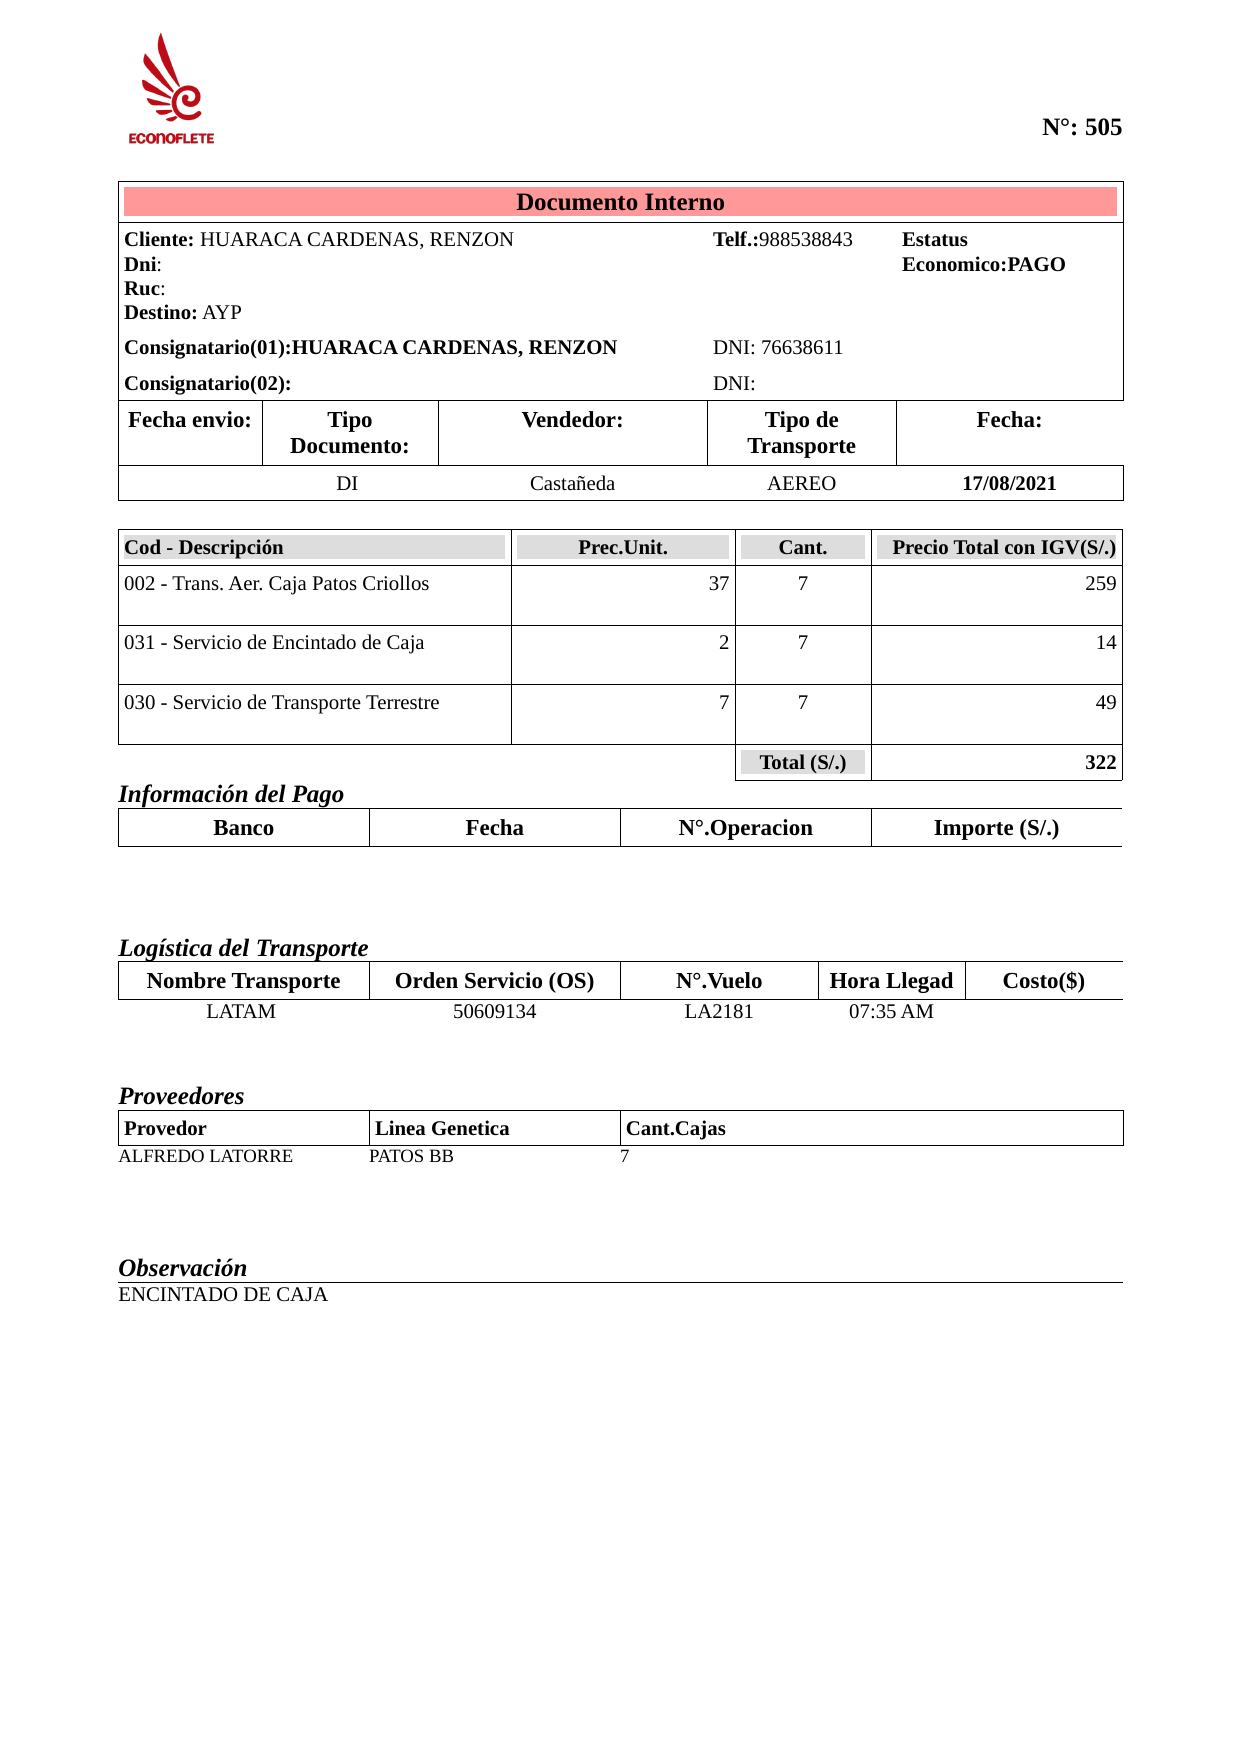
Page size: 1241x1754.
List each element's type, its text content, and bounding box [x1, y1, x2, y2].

table_cell [369, 1189, 620, 1210]
table_cell [369, 904, 620, 933]
table_cell [118, 1232, 369, 1253]
table_cell 259 [872, 566, 1122, 624]
table_cell 49 [872, 685, 1122, 744]
table_cell [620, 847, 871, 875]
table_header Linea Genetica [370, 1111, 620, 1145]
table_cell 031 - Servicio de Encintado de Caja [119, 626, 511, 684]
text Proveedores [118, 1081, 1122, 1110]
table_cell 7 [736, 626, 871, 684]
table_cell [118, 745, 511, 779]
table_cell [871, 847, 1122, 875]
table_cell AEREO [707, 466, 896, 500]
table_cell Vendedor: [439, 401, 707, 465]
table_cell [369, 1210, 620, 1232]
table_cell [369, 847, 620, 875]
table_header Fecha [370, 809, 620, 846]
table_cell [369, 1052, 620, 1081]
table_cell [118, 1189, 369, 1210]
table_cell Tipo de Transporte [708, 401, 896, 465]
table_cell [118, 1024, 369, 1052]
table_header Banco [119, 809, 369, 846]
table_cell Tipo Documento: [263, 401, 438, 465]
table_cell [369, 1024, 620, 1052]
table_cell Cliente: HUARACA CARDENAS, RENZON Dni: Ruc: Destino: AYP [119, 223, 707, 329]
table_cell 2 [512, 626, 735, 684]
table_header Provedor [119, 1111, 369, 1145]
table_cell Fecha envio: [119, 401, 262, 465]
table_header Importe (S/.) [872, 809, 1122, 846]
table_cell [620, 1024, 818, 1052]
table_header Cod - Descripción [119, 530, 511, 565]
table_cell Castañeda [438, 466, 707, 500]
text Observación [118, 1253, 1122, 1282]
table_cell 07:35 AM [818, 1000, 965, 1023]
table_cell [118, 847, 369, 875]
table_cell 7 [736, 566, 871, 624]
table_cell 322 [872, 745, 1122, 779]
table_cell [118, 1052, 369, 1081]
table_header Hora Llegad [819, 962, 965, 999]
table_cell 7 [620, 1146, 1123, 1167]
table_cell Total (S/.) [736, 745, 871, 779]
table_cell [965, 1052, 1123, 1081]
table_header Documento Interno [119, 182, 1123, 222]
table_header Prec.Unit. [512, 530, 735, 565]
table_cell [369, 1167, 620, 1188]
table_cell [119, 466, 262, 500]
table_cell Consignatario(02): [119, 365, 707, 400]
table_cell [965, 1000, 1123, 1023]
table_cell [620, 875, 871, 904]
table_cell LATAM [118, 1000, 369, 1023]
table_cell [818, 1024, 965, 1052]
table_cell [369, 1232, 620, 1253]
table_cell [965, 1024, 1123, 1052]
table_cell [369, 875, 620, 904]
table_cell Telf.:988538843 [707, 223, 896, 329]
table_cell [620, 1052, 818, 1081]
table_cell DNI: [707, 365, 1123, 400]
table_cell 37 [512, 566, 735, 624]
table_cell [620, 1189, 1123, 1210]
table_cell Consignatario(01):HUARACA CARDENAS, RENZON [119, 329, 707, 365]
table_cell [871, 875, 1122, 904]
table_cell [620, 1167, 1123, 1188]
table_cell [871, 904, 1122, 933]
table_cell ALFREDO LATORRE [118, 1146, 369, 1167]
table_cell 030 - Servicio de Transporte Terrestre [119, 685, 511, 744]
table_cell 17/08/2021 [896, 466, 1123, 500]
picture [118, 32, 225, 144]
table_cell LA2181 [620, 1000, 818, 1023]
table_cell Fecha: [897, 401, 1123, 465]
table_cell Estatus Economico:PAGO [896, 223, 1123, 329]
table_cell [620, 1210, 1123, 1232]
table_header Costo($) [966, 962, 1123, 999]
text Logística del Transporte [118, 933, 1122, 961]
table_header Precio Total con IGV(S/.) [872, 530, 1122, 565]
table_cell [118, 1210, 369, 1232]
table_cell [118, 904, 369, 933]
table_cell [511, 745, 735, 779]
table_cell [620, 904, 871, 933]
table_cell [118, 875, 369, 904]
table_header Cant.Cajas [621, 1111, 1123, 1145]
table_header Nombre Transporte [119, 962, 369, 999]
table_cell [620, 1232, 1123, 1253]
table_cell 7 [512, 685, 735, 744]
table_cell 50609134 [369, 1000, 620, 1023]
table_cell PATOS BB [369, 1146, 620, 1167]
table_cell [118, 1167, 369, 1188]
table_header ENCINTADO DE CAJA [118, 1283, 1123, 1306]
table_header N°.Vuelo [621, 962, 818, 999]
table_cell 14 [872, 626, 1122, 684]
table_cell 002 - Trans. Aer. Caja Patos Criollos [119, 566, 511, 624]
table_cell [818, 1052, 965, 1081]
text Información del Pago [118, 779, 1122, 808]
table_header N°.Operacion [621, 809, 871, 846]
table_header Orden Servicio (OS) [370, 962, 620, 999]
table_cell 7 [736, 685, 871, 744]
table_cell DNI: 76638611 [707, 329, 1123, 365]
table_cell DI [262, 466, 438, 500]
table_header Cant. [736, 530, 871, 565]
